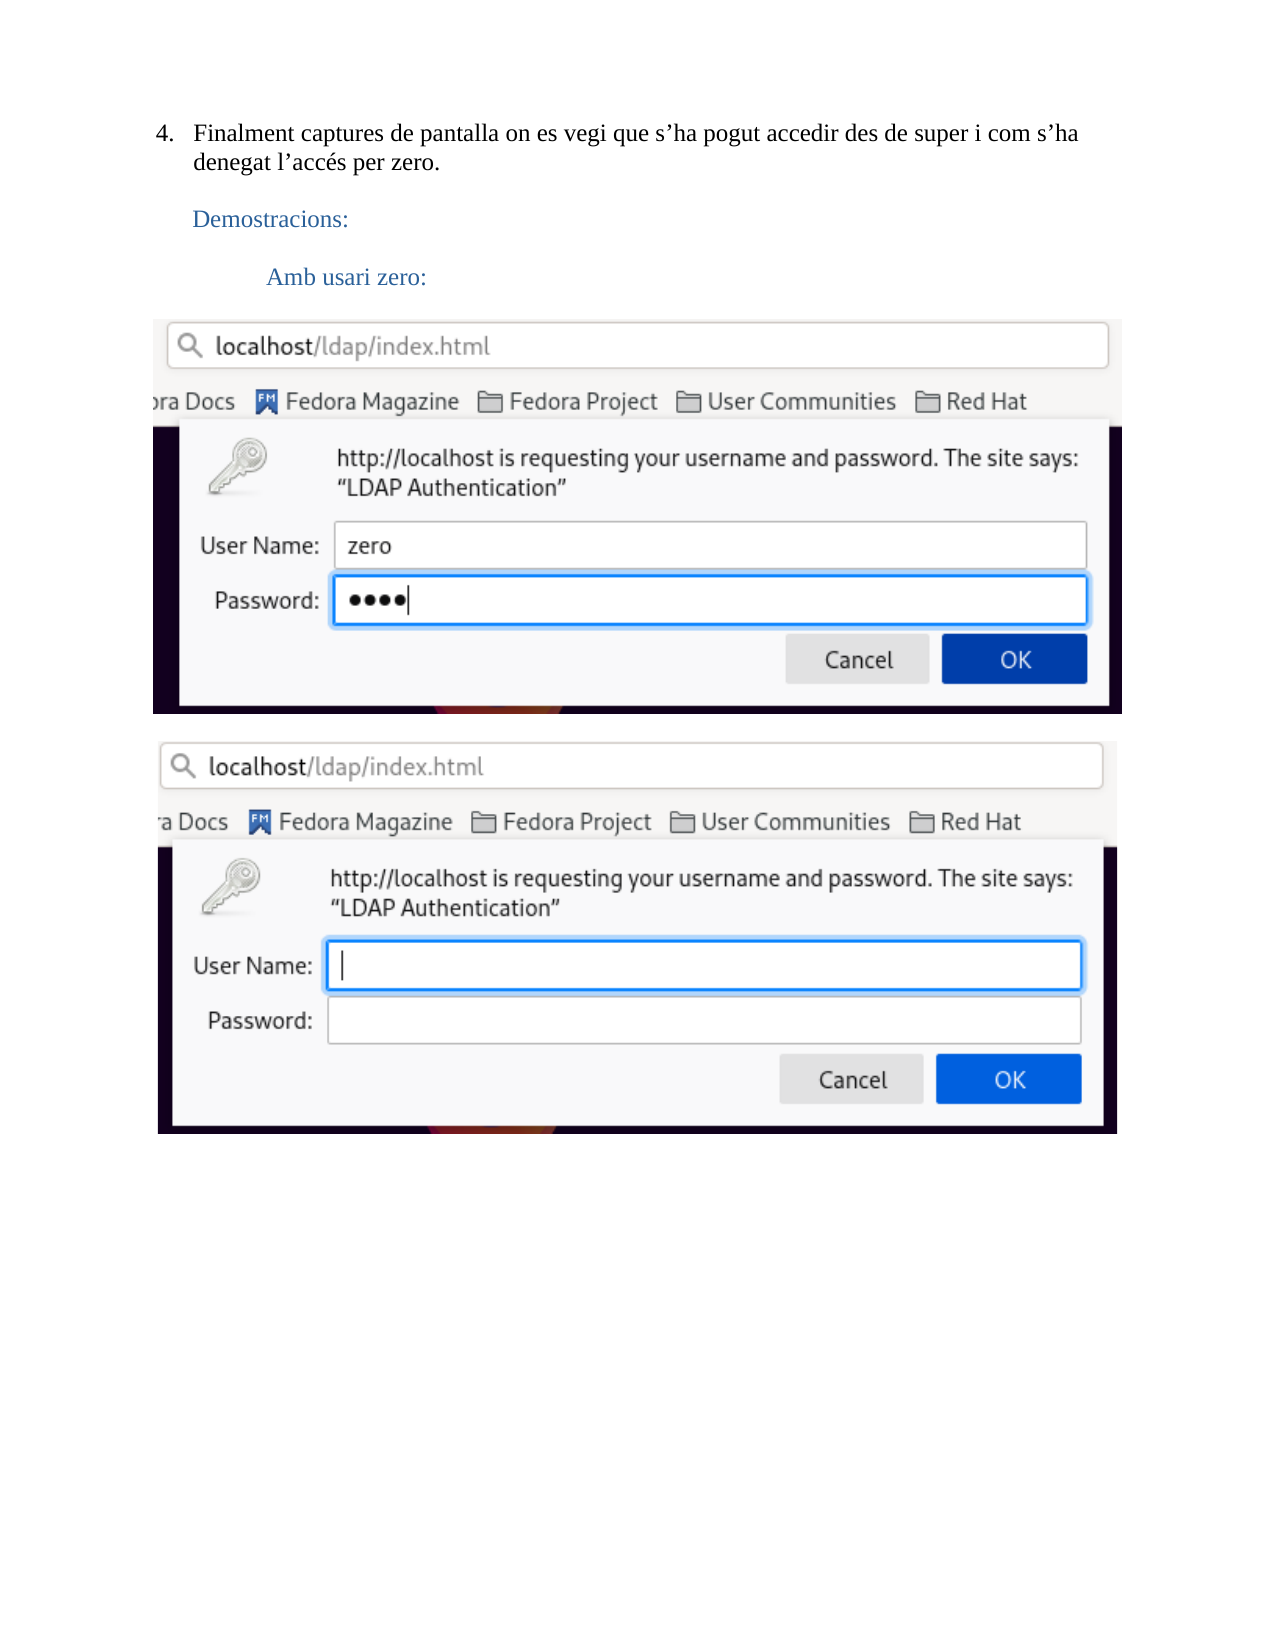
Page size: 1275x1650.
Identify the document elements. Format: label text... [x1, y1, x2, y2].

text Demostracions: [118, 204, 1157, 233]
picture [153, 319, 1122, 714]
text Amb usari zero: [118, 262, 1157, 291]
picture [157, 741, 1118, 1134]
list Finalment captures de pantalla on es vegi que s’ha pogut accedir des de super i com s’ha denegat l’accés per zero. [156, 118, 1157, 176]
